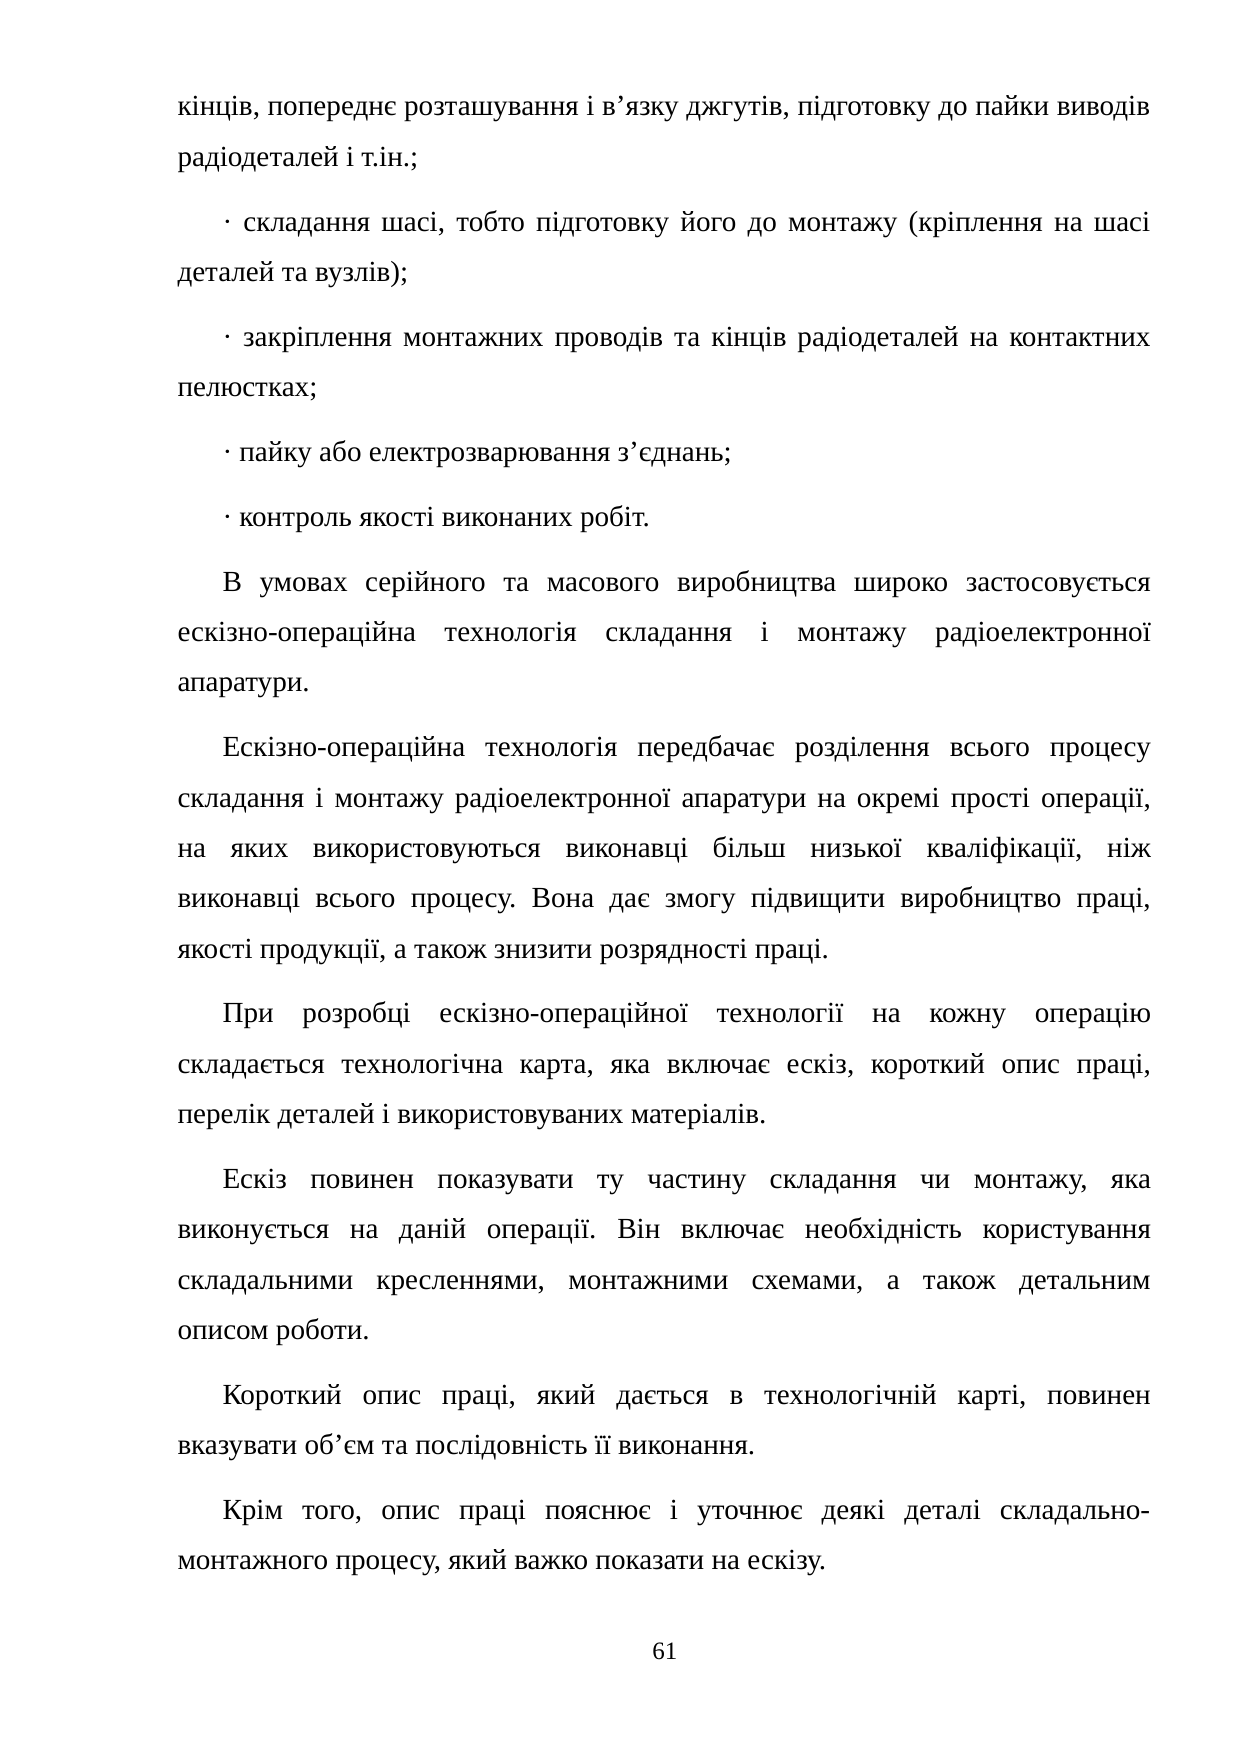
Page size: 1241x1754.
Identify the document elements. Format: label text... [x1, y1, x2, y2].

text · закріплення монтажних проводів та кінців радіодеталей на контактних пелюстках; [177, 319, 1152, 403]
text кінців, попереднє розташування і в’язку джгутів, підготовку до пайки виводів радіодеталей і т.ін.; [177, 88, 1152, 172]
text · контроль якості виконаних робіт. [177, 499, 1152, 533]
text Ескізно-операційна технологія передбачає розділення всього процесу складання і монтажу радіоелектронної апаратури на окремі прості операції, на яких використовуються виконавці більш низької кваліфікації, ніж виконавці всього процесу. Вона дає змогу підвищити виробництво праці, якості продукції, а також знизити розрядності праці. [177, 729, 1152, 964]
text Короткий опис праці, який дається в технологічній карті, повинен вказувати об’єм та послідовність її виконання. [177, 1377, 1152, 1461]
text В умовах серійного та масового виробництва широко застосовується ескізно-операційна технологія складання і монтажу радіоелектронної апаратури. [177, 564, 1152, 698]
text · пайку або електрозварювання з’єднань; [177, 434, 1152, 468]
text · складання шасі, тобто підготовку його до монтажу (кріплення на шасі деталей та вузлів); [177, 204, 1152, 288]
text Ескіз повинен показувати ту частину складання чи монтажу, яка виконується на даній операції. Він включає необхідність користування складальними кресленнями, монтажними схемами, а також детальним описом роботи. [177, 1161, 1152, 1346]
text При розробці ескізно-операційної технології на кожну операцію складається технологічна карта, яка включає ескіз, короткий опис праці, перелік деталей і використовуваних матеріалів. [177, 996, 1152, 1130]
text Крім того, опис праці пояснює і уточнює деякі деталі складально-монтажного процесу, який важко показати на ескізу. [177, 1492, 1152, 1576]
